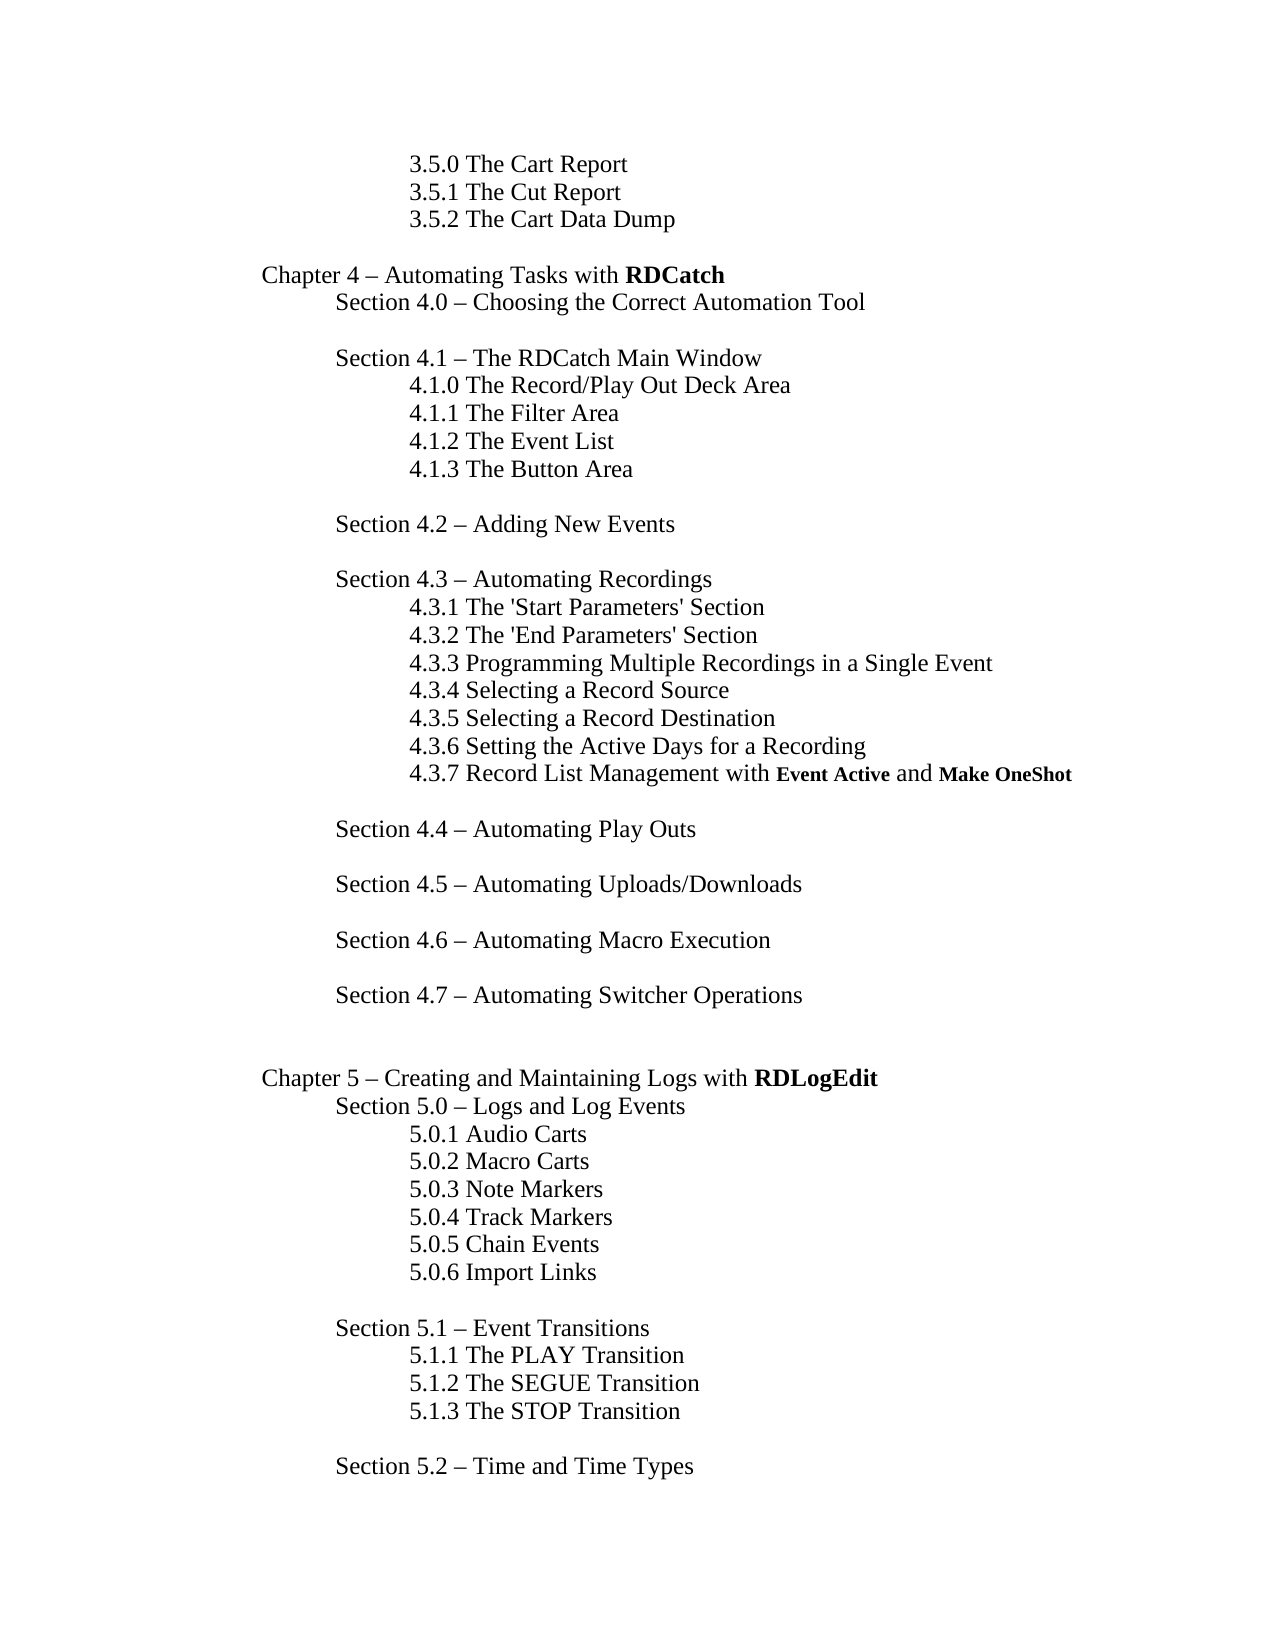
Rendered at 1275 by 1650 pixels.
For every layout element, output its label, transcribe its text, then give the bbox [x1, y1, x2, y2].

text 5.1.3 The STOP Transition [187, 1397, 1087, 1424]
text 5.0.5 Chain Events [187, 1231, 1087, 1258]
text Section 4.1 – The RDCatch Main Window [187, 344, 1087, 372]
text Chapter 5 – Creating and Maintaining Logs with RDLogEdit [187, 1064, 1087, 1092]
text 4.3.3 Programming Multiple Recordings in a Single Event [187, 649, 1087, 676]
text Section 4.6 – Automating Macro Execution [187, 926, 1087, 953]
text 4.3.7 Record List Management with Event Active and Make OneShot [187, 759, 1087, 787]
text 4.1.2 The Event List [187, 427, 1087, 455]
text Section 4.3 – Automating Recordings [187, 566, 1087, 593]
text Section 4.5 – Automating Uploads/Downloads [187, 870, 1087, 898]
text Section 4.2 – Adding New Events [187, 510, 1087, 538]
text Section 4.7 – Automating Switcher Operations [187, 981, 1087, 1009]
text 5.1.1 The PLAY Transition [187, 1341, 1087, 1369]
text Section 5.2 – Time and Time Types [187, 1452, 1087, 1480]
text 3.5.2 The Cart Data Dump [187, 205, 1087, 233]
text 4.3.6 Setting the Active Days for a Recording [187, 732, 1087, 759]
text Section 5.1 – Event Transitions [187, 1314, 1087, 1341]
text 4.3.1 The 'Start Parameters' Section [187, 593, 1087, 621]
text Section 4.0 – Choosing the Correct Automation Tool [187, 288, 1087, 316]
text 4.1.0 The Record/Play Out Deck Area [187, 372, 1087, 399]
text 4.3.5 Selecting a Record Destination [187, 704, 1087, 732]
text 4.1.1 The Filter Area [187, 399, 1087, 427]
text 5.1.2 The SEGUE Transition [187, 1369, 1087, 1397]
text Section 5.0 – Logs and Log Events [187, 1092, 1087, 1120]
list 5.0.3 Note Markers [187, 1175, 1087, 1203]
text 4.3.4 Selecting a Record Source [187, 676, 1087, 704]
text 5.0.2 Macro Carts [187, 1147, 1087, 1175]
text 5.0.4 Track Markers [187, 1203, 1087, 1231]
text 3.5.0 The Cart Report [187, 150, 1087, 178]
text Section 4.4 – Automating Play Outs [187, 815, 1087, 843]
text 3.5.1 The Cut Report [187, 178, 1087, 205]
text 5.0.6 Import Links [187, 1258, 1087, 1286]
text 5.0.1 Audio Carts [187, 1120, 1087, 1147]
text Chapter 4 – Automating Tasks with RDCatch [187, 261, 1087, 288]
text 4.3.2 The 'End Parameters' Section [187, 621, 1087, 649]
text 4.1.3 The Button Area [187, 455, 1087, 482]
